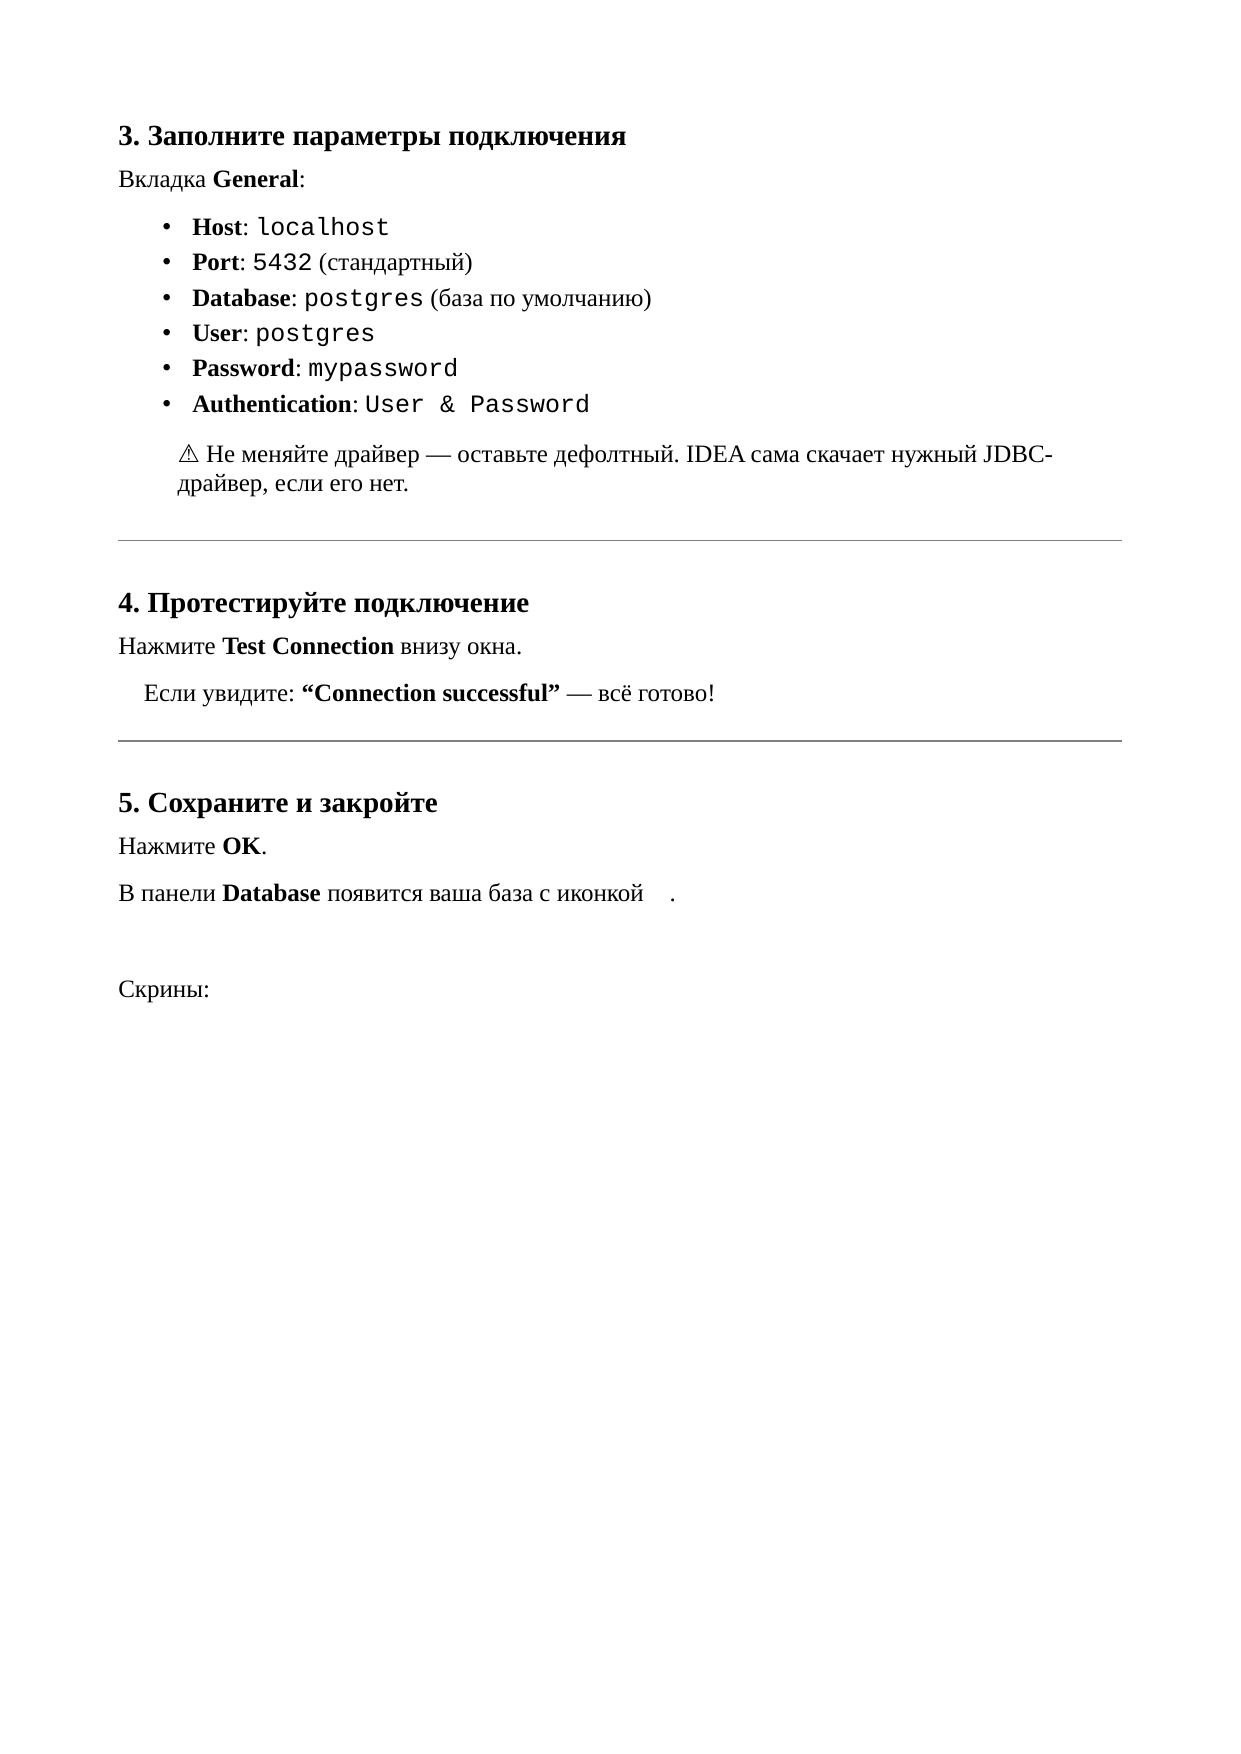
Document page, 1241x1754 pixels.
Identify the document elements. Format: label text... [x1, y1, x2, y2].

text ✅ Если увидите: “Connection successful” — всё готово! [118, 678, 1122, 707]
list User: postgres [162, 318, 1122, 349]
text Нажмите Test Connection внизу окна. [118, 631, 1122, 659]
list Password: mypassword [162, 353, 1122, 384]
subtitle 5. Сохраните и закройте [118, 785, 1122, 818]
list Database: postgres (база по умолчанию) [162, 283, 1122, 313]
list Host: localhost [162, 212, 1122, 243]
subtitle 3. Заполните параметры подключения [118, 118, 1122, 152]
text Скрины: [118, 974, 1122, 1002]
list Port: 5432 (стандартный) [162, 247, 1122, 278]
list Authentication: User & Password [162, 389, 1122, 420]
subtitle 4. Протестируйте подключение [118, 585, 1122, 618]
text Нажмите OK. [118, 831, 1122, 859]
text ⚠️ Не меняйте драйвер — оставьте дефолтный. IDEA сама скачает нужный JDBC-драйвер, если его нет. [177, 439, 1063, 496]
text Вкладка General: [118, 164, 1122, 193]
text В панели Database появится ваша база с иконкой 🐘. [118, 878, 1122, 907]
